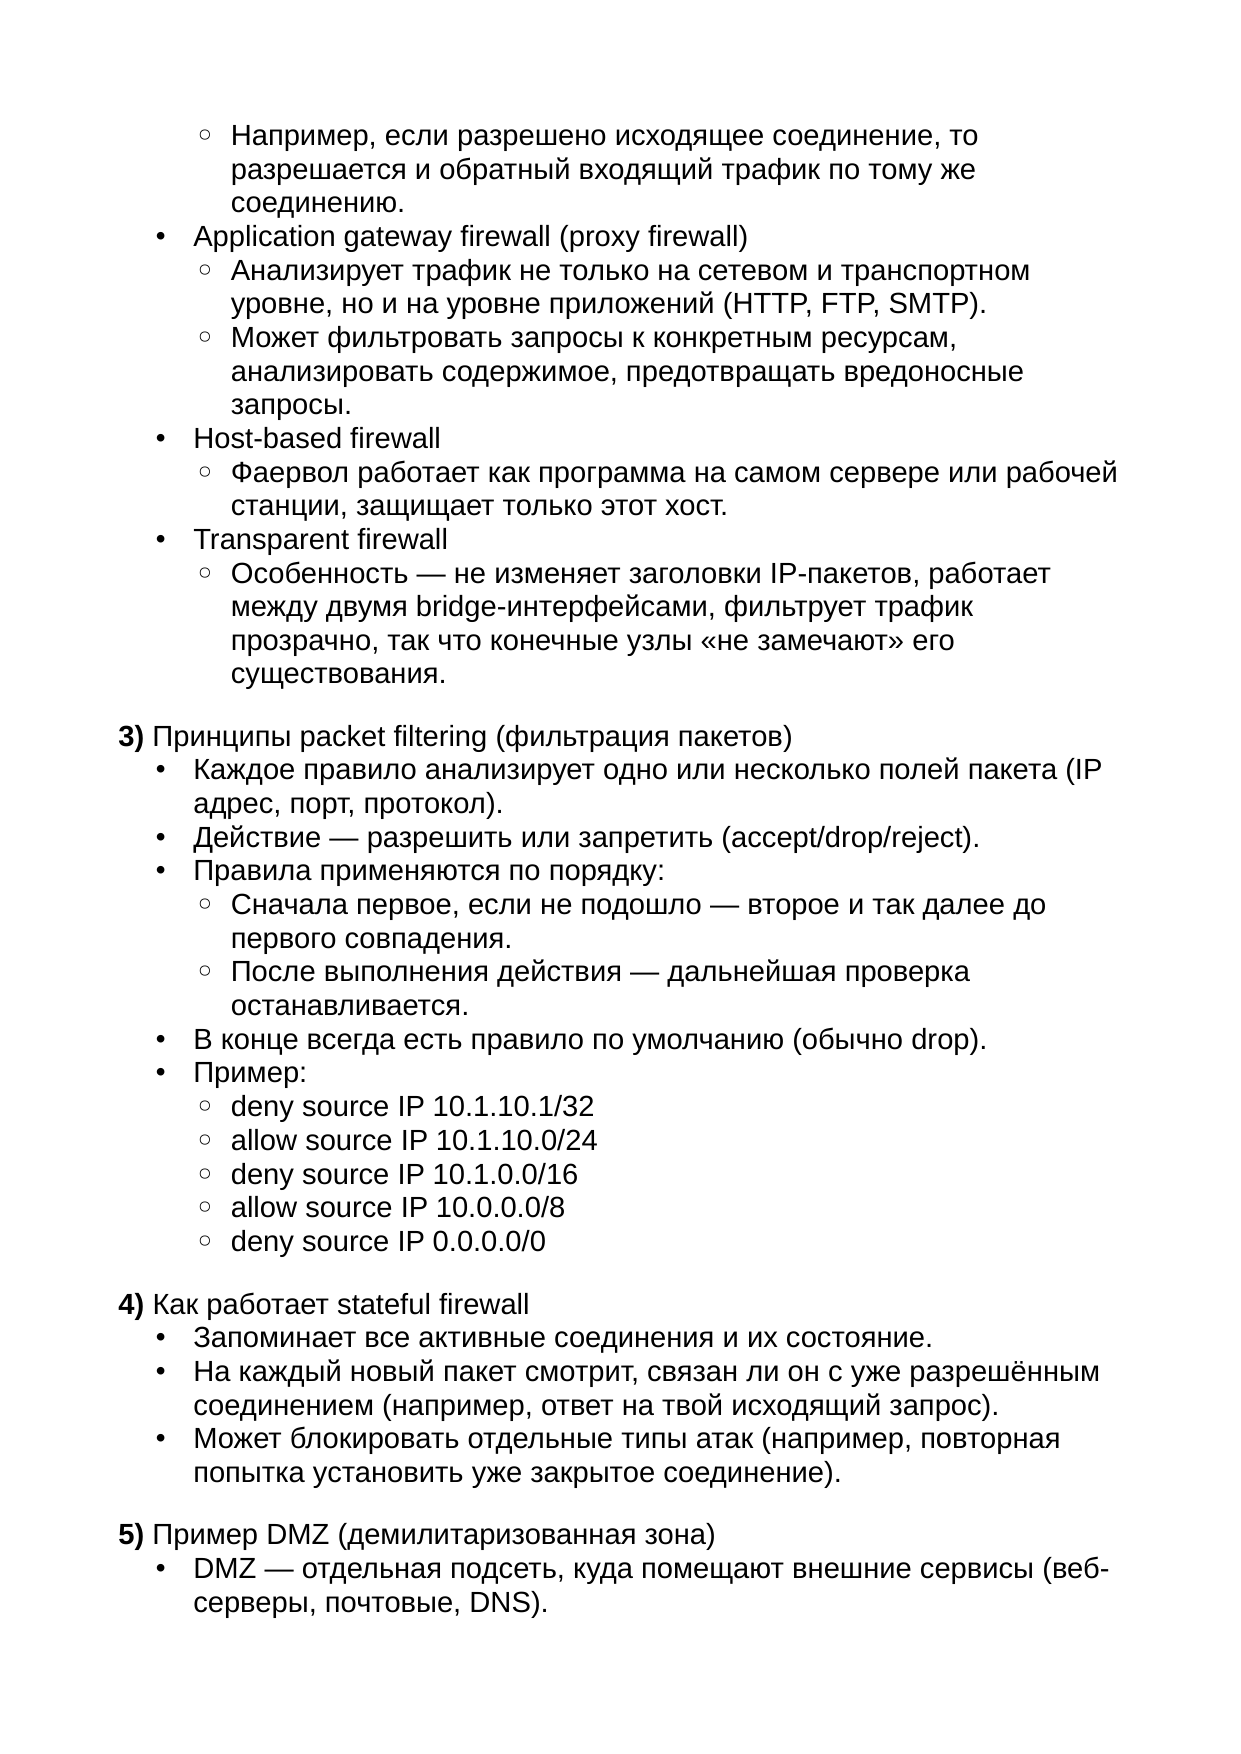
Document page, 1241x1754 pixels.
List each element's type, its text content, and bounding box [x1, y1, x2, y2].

list allow source IP 10.0.0.0/8 [193, 1190, 1122, 1224]
list Application gateway firewall (proxy firewall) [156, 219, 1122, 253]
list Запоминает все активные соединения и их состояние. [156, 1320, 1122, 1354]
list Анализирует трафик не только на сетевом и транспортном уровне, но и на уровне приложений (HTTP, FTP, SMTP). [193, 253, 1122, 320]
list Transparent firewall [156, 522, 1122, 556]
list Каждое правило анализирует одно или несколько полей пакета (IP адрес, порт, протокол). [156, 752, 1122, 819]
list На каждый новый пакет смотрит, связан ли он с уже разрешённым соединением (например, ответ на твой исходящий запрос). [156, 1354, 1122, 1421]
list В конце всегда есть правило по умолчанию (обычно drop). [156, 1022, 1122, 1055]
list allow source IP 10.1.10.0/24 [193, 1123, 1122, 1157]
list Правила применяются по порядку: [156, 853, 1122, 887]
list Может блокировать отдельные типы атак (например, повторная попытка установить уже закрытое соединение). [156, 1421, 1122, 1488]
list Пример: [156, 1055, 1122, 1089]
text 4) Как работает stateful firewall [118, 1287, 1122, 1320]
list Может фильтровать запросы к конкретным ресурсам, анализировать содержимое, предотвращать вредоносные запросы. [193, 320, 1122, 421]
text 3) Принципы packet filtering (фильтрация пакетов) [118, 719, 1122, 752]
list DMZ — отдельная подсеть, куда помещают внешние сервисы (веб-серверы, почтовые, DNS). [156, 1551, 1122, 1618]
list Особенность — не изменяет заголовки IP-пакетов, работает между двумя bridge-интерфейсами, фильтрует трафик прозрачно, так что конечные узлы «не замечают» его существования. [193, 556, 1122, 690]
list Фаервол работает как программа на самом сервере или рабочей станции, защищает только этот хост. [193, 454, 1122, 522]
list deny source IP 10.1.10.1/32 [193, 1089, 1122, 1123]
list deny source IP 0.0.0.0/0 [193, 1224, 1122, 1258]
list Сначала первое, если не подошло — второе и так далее до первого совпадения. [193, 887, 1122, 954]
list Действие — разрешить или запретить (accept/drop/reject). [156, 819, 1122, 853]
list Host-based firewall [156, 421, 1122, 454]
text 5) Пример DMZ (демилитаризованная зона) [118, 1517, 1122, 1551]
list После выполнения действия — дальнейшая проверка останавливается. [193, 954, 1122, 1022]
list deny source IP 10.1.0.0/16 [193, 1157, 1122, 1190]
list Например, если разрешено исходящее соединение, то разрешается и обратный входящий трафик по тому же соединению. [193, 118, 1122, 219]
